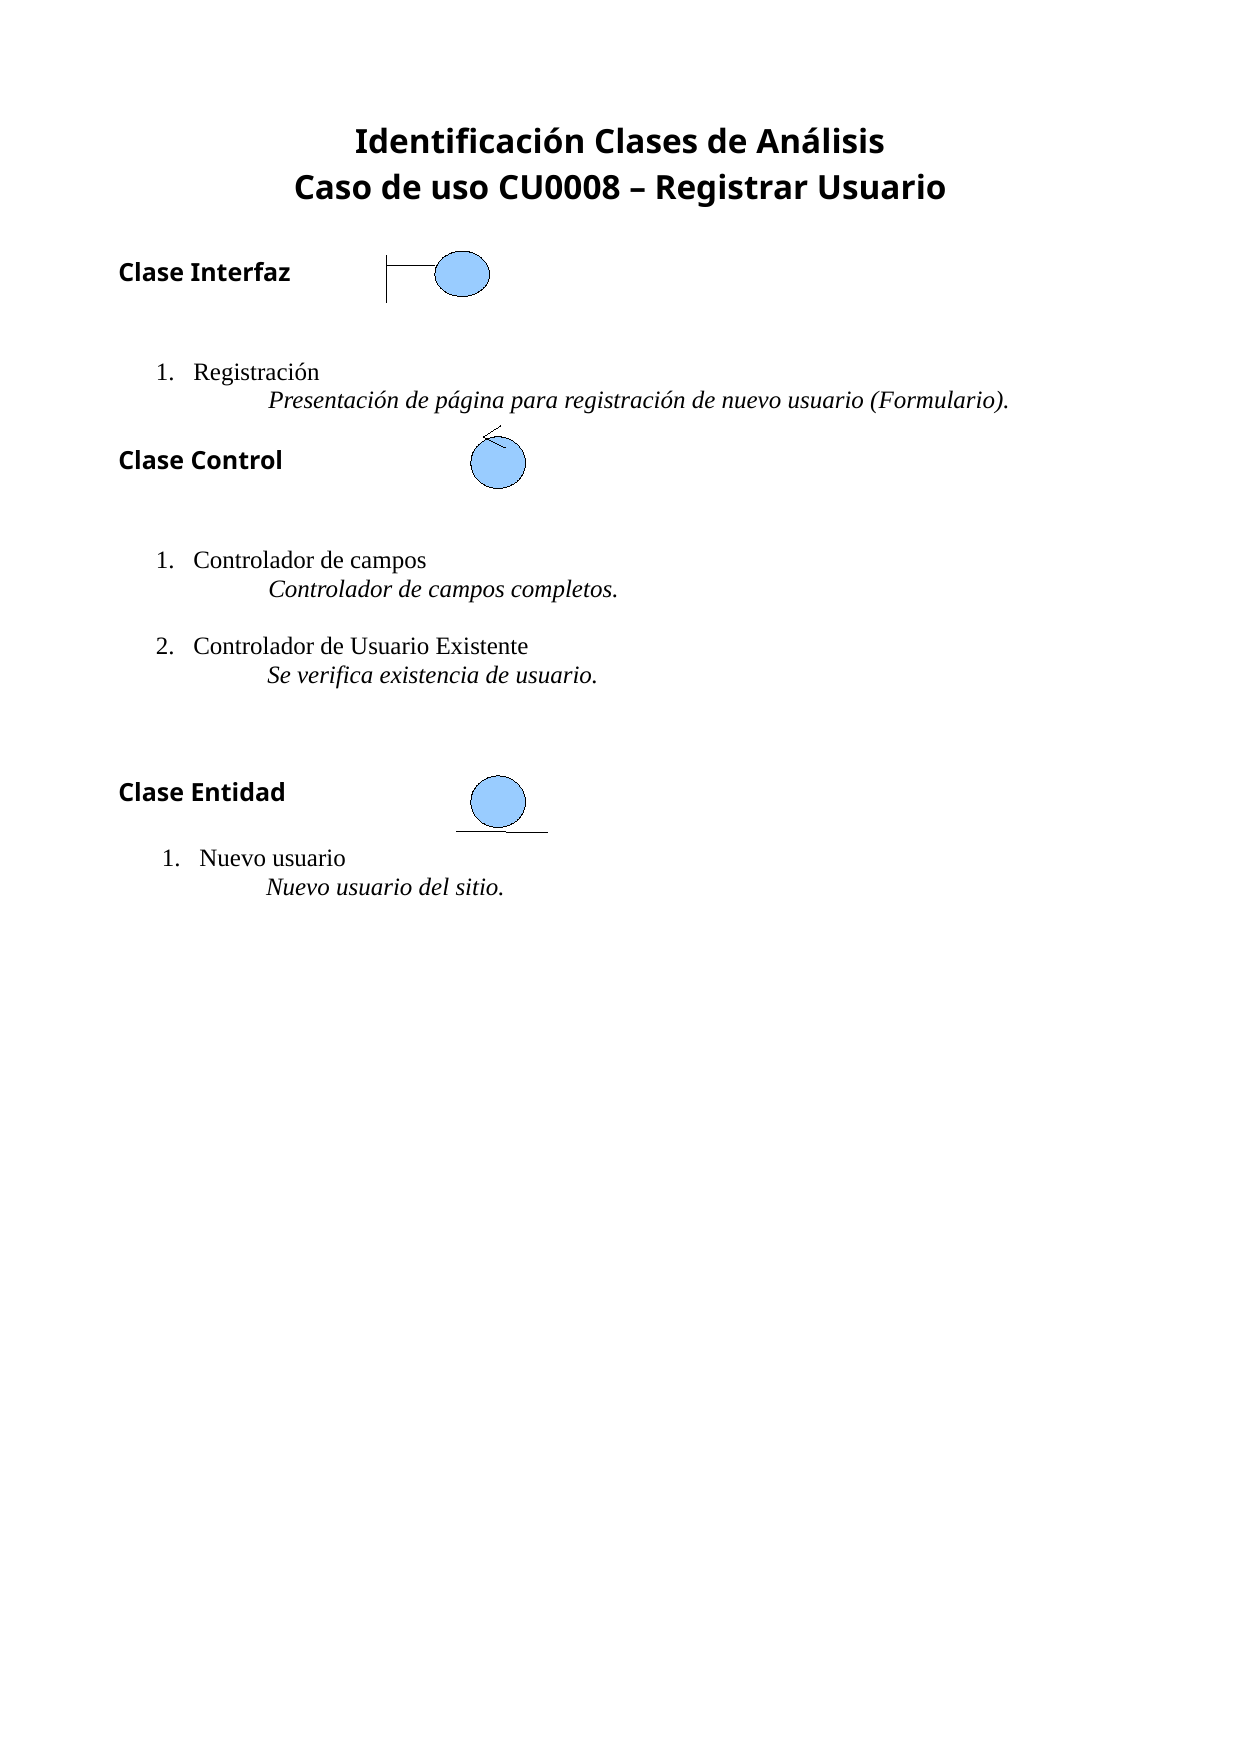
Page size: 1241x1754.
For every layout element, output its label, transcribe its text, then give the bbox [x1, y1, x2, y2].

text Identificación Clases de Análisis [118, 118, 1122, 163]
list Controlador de campos [156, 545, 1122, 574]
text Clase Control [118, 443, 479, 477]
text [518, 443, 1122, 477]
text [478, 254, 1122, 288]
text Nuevo usuario del sitio. [118, 872, 1122, 901]
text Clase Entidad [118, 775, 495, 809]
list Presentación de página para registración de nuevo usuario (Formulario). [231, 385, 1122, 414]
list Registración [156, 357, 1122, 385]
text [501, 775, 1122, 809]
list Se verifica existencia de usuario. [156, 660, 1122, 689]
list Nuevo usuario [162, 843, 1122, 872]
list Controlador de campos completos. [231, 574, 1122, 602]
text Clase Interfaz [118, 254, 447, 288]
text Caso de uso CU0008 – Registrar Usuario [118, 163, 1122, 209]
list Controlador de Usuario Existente [156, 631, 1122, 660]
